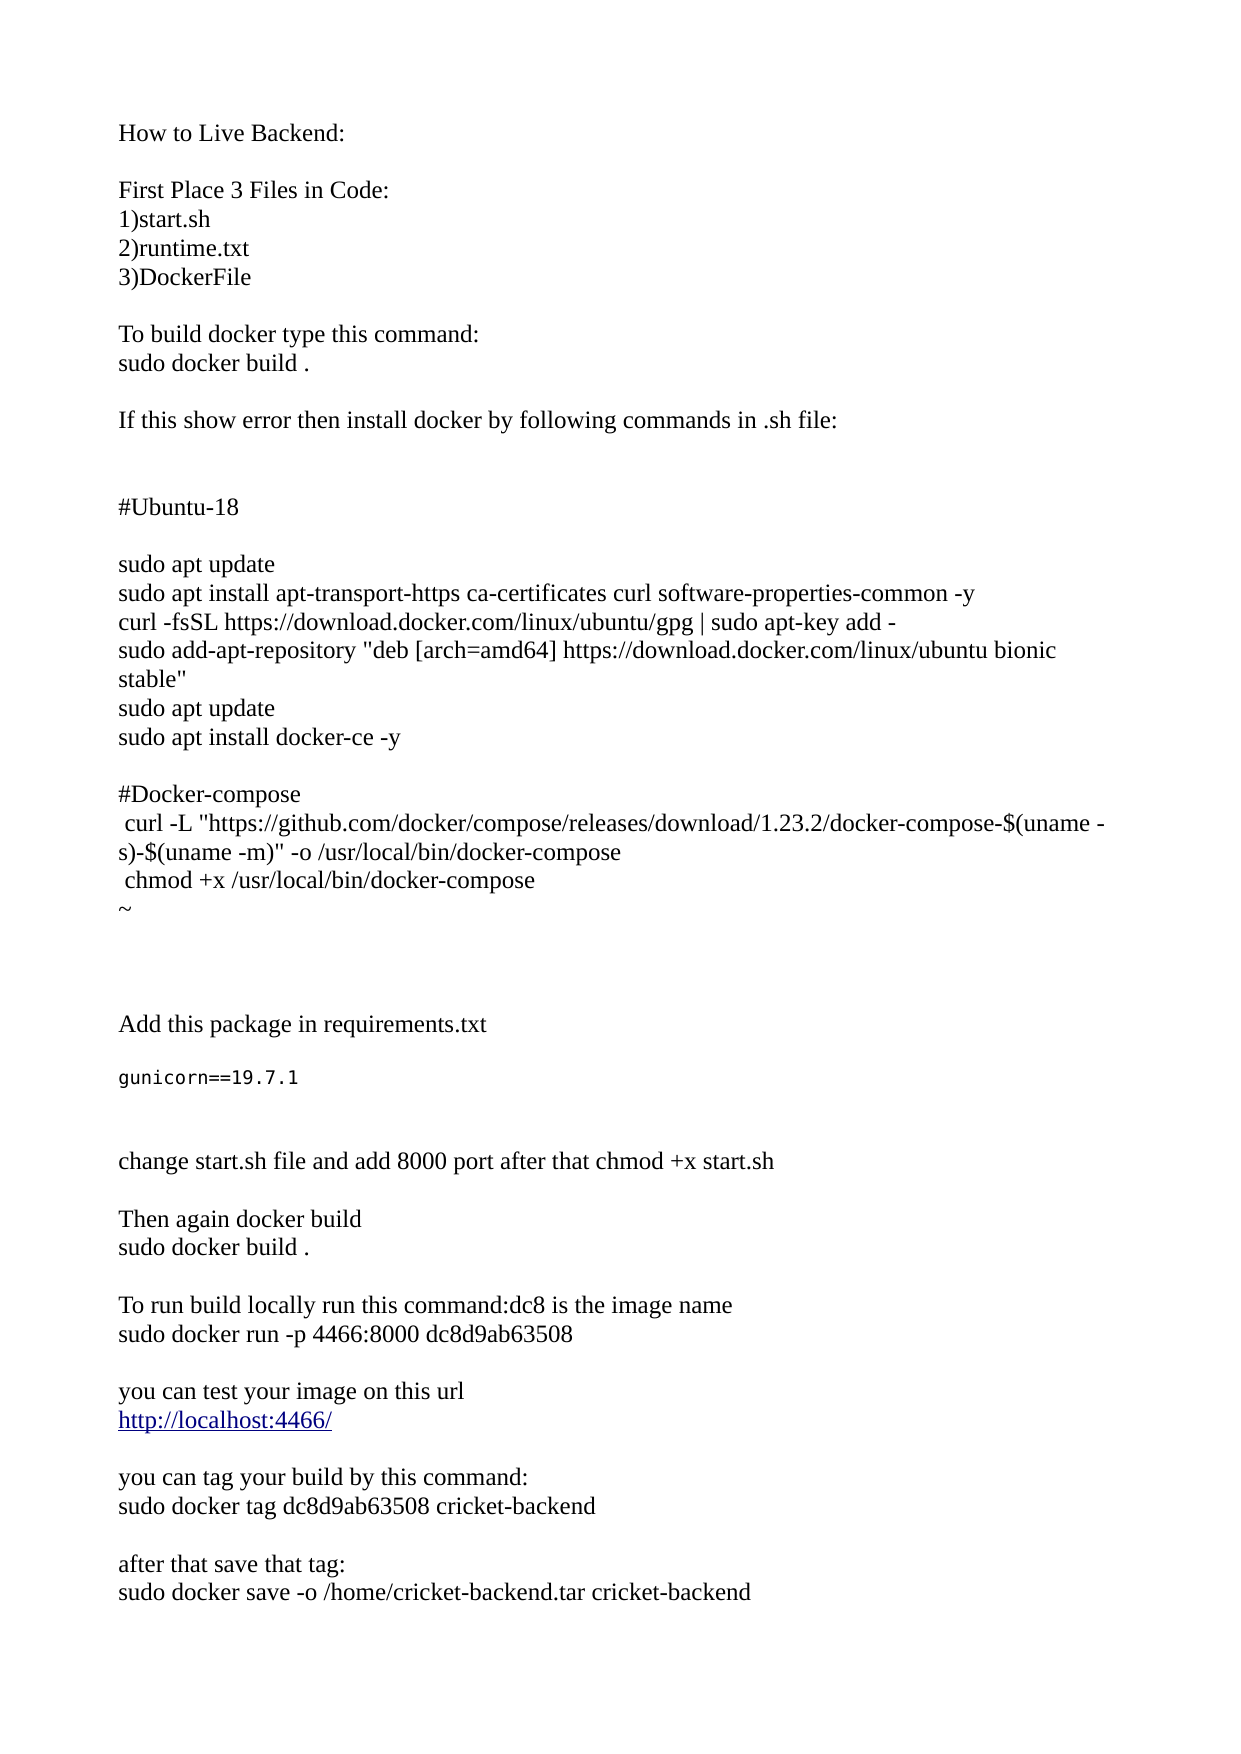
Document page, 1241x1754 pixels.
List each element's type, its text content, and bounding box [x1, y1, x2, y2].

text Add this package in requirements.txt [118, 1009, 1122, 1038]
text curl -L "https://github.com/docker/compose/releases/download/1.23.2/docker-compose-$(uname -s)-$(uname -m)" -o /usr/local/bin/docker-compose [118, 808, 1122, 866]
text chmod +x /usr/local/bin/docker-compose [118, 866, 1122, 894]
text you can tag your build by this command: [118, 1462, 1122, 1491]
text gunicorn==19.7.1 [118, 1067, 1122, 1089]
text change start.sh file and add 8000 port after that chmod +x start.sh [118, 1146, 1122, 1175]
text sudo apt install docker-ce -y [118, 722, 1122, 751]
text 3)DockerFile [118, 262, 1122, 291]
text sudo docker tag dc8d9ab63508 cricket-backend [118, 1491, 1122, 1520]
text you can test your image on this url [118, 1376, 1122, 1405]
text sudo docker build . [118, 348, 1122, 377]
text curl -fsSL https://download.docker.com/linux/ubuntu/gpg | sudo apt-key add - [118, 607, 1122, 636]
text Then again docker build [118, 1204, 1122, 1232]
text 2)runtime.txt [118, 233, 1122, 262]
text sudo add-apt-repository "deb [arch=amd64] https://download.docker.com/linux/ubuntu bionic stable" [118, 636, 1122, 693]
text How to Live Backend: [118, 118, 1122, 147]
text sudo docker build . [118, 1232, 1122, 1261]
text http://localhost:4466/ [118, 1405, 1122, 1434]
text #Docker-compose [118, 779, 1122, 808]
text To build docker type this command: [118, 319, 1122, 348]
text First Place 3 Files in Code: [118, 176, 1122, 204]
text sudo docker run -p 4466:8000 dc8d9ab63508 [118, 1319, 1122, 1347]
text after that save that tag: [118, 1549, 1122, 1577]
text sudo apt install apt-transport-https ca-certificates curl software-properties-common -y [118, 578, 1122, 607]
text #Ubuntu-18 [118, 492, 1122, 521]
text ~ [118, 894, 1122, 923]
text sudo apt update [118, 693, 1122, 722]
text sudo docker save -o /home/cricket-backend.tar cricket-backend [118, 1577, 1122, 1606]
text To run build locally run this command:dc8 is the image name [118, 1290, 1122, 1319]
text If this show error then install docker by following commands in .sh file: [118, 406, 1122, 434]
text 1)start.sh [118, 204, 1122, 233]
text sudo apt update [118, 549, 1122, 578]
